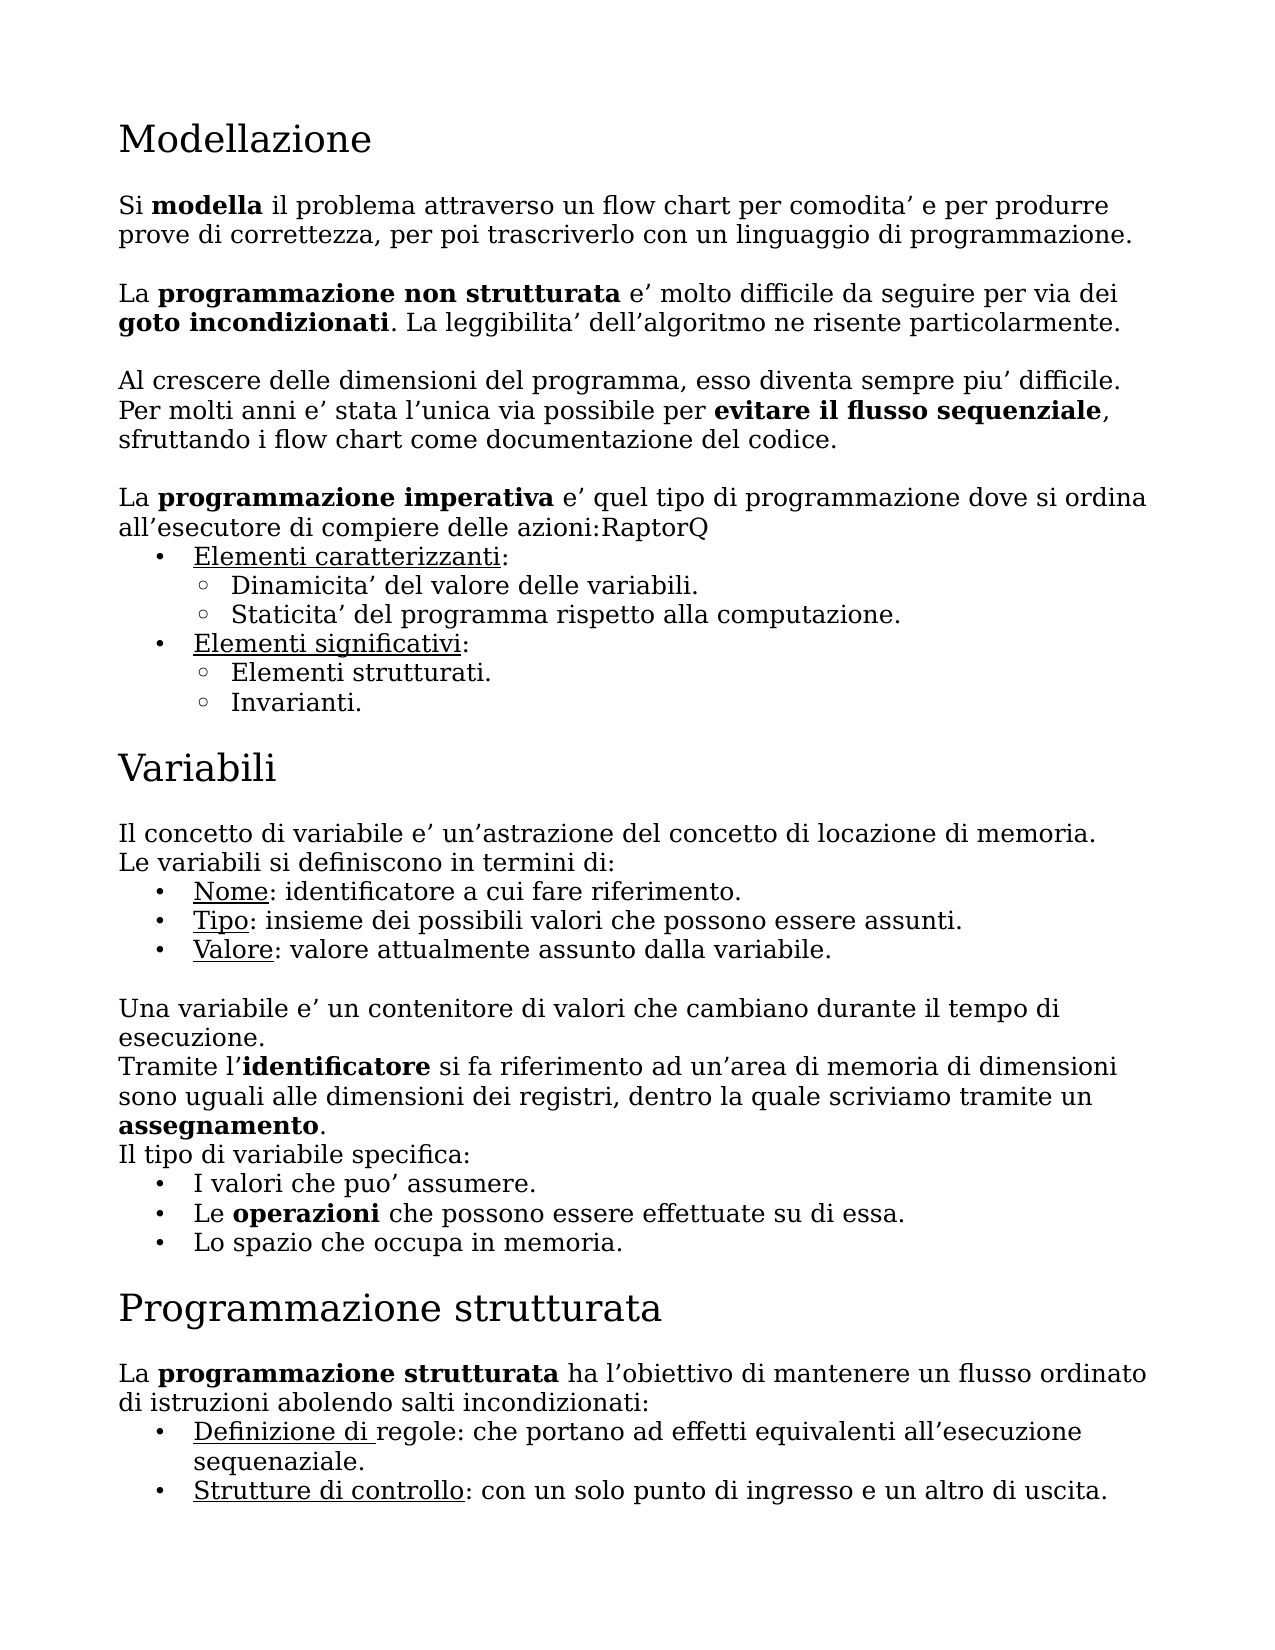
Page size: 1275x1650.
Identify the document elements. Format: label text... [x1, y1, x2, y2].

list Staticita’ del programma rispetto alla computazione. [193, 600, 1157, 629]
list Strutture di controllo: con un solo punto di ingresso e un altro di uscita. [156, 1476, 1157, 1505]
list Dinamicita’ del valore delle variabili. [193, 571, 1157, 600]
text Si modella il problema attraverso un flow chart per comodita’ e per produrre prove di correttezza, per poi trascriverlo con un linguaggio di programmazione. [118, 191, 1157, 249]
list Elementi caratterizzanti: [156, 542, 1157, 571]
list Elementi strutturati. [193, 659, 1157, 688]
text Al crescere delle dimensioni del programma, esso diventa sempre piu’ difficile. [118, 367, 1157, 396]
text Il concetto di variabile e’ un’astrazione del concetto di locazione di memoria. [118, 819, 1157, 848]
text La programmazione strutturata ha l’obiettivo di mantenere un flusso ordinato di istruzioni abolendo salti incondizionati: [118, 1359, 1157, 1418]
text Per molti anni e’ stata l’unica via possibile per evitare il flusso sequenziale, sfruttando i flow chart come documentazione del codice. [118, 396, 1157, 454]
list Valore: valore attualmente assunto dalla variabile. [156, 936, 1157, 965]
text La programmazione non strutturata e’ molto difficile da seguire per via dei goto incondizionati. La leggibilita’ dell’algoritmo ne risente particolarmente. [118, 279, 1157, 337]
list Elementi significativi: [156, 629, 1157, 659]
list Invarianti. [193, 688, 1157, 717]
text Il tipo di variabile specifica: [118, 1140, 1157, 1169]
text La programmazione imperativa e’ quel tipo di programmazione dove si ordina all’esecutore di compiere delle azioni:RaptorQ [118, 483, 1157, 542]
list Lo spazio che occupa in memoria. [156, 1228, 1157, 1257]
list Definizione di regole: che portano ad effetti equivalenti all’esecuzione sequenaziale. [156, 1418, 1157, 1476]
list Nome: identificatore a cui fare riferimento. [156, 877, 1157, 906]
text Modellazione [118, 118, 1157, 162]
list Le operazioni che possono essere effettuate su di essa. [156, 1198, 1157, 1228]
text Le variabili si definiscono in termini di: [118, 848, 1157, 877]
text Programmazione strutturata [118, 1286, 1157, 1330]
list Tipo: insieme dei possibili valori che possono essere assunti. [156, 906, 1157, 936]
text Una variabile e’ un contenitore di valori che cambiano durante il tempo di esecuzione. Tramite l’identificatore si fa riferimento ad un’area di memoria di dimensioni sono uguali alle dimensioni dei registri, dentro la quale scriviamo tramite un assegnamento. [118, 994, 1157, 1140]
list I valori che puo’ assumere. [156, 1169, 1157, 1198]
text Variabili [118, 746, 1157, 790]
